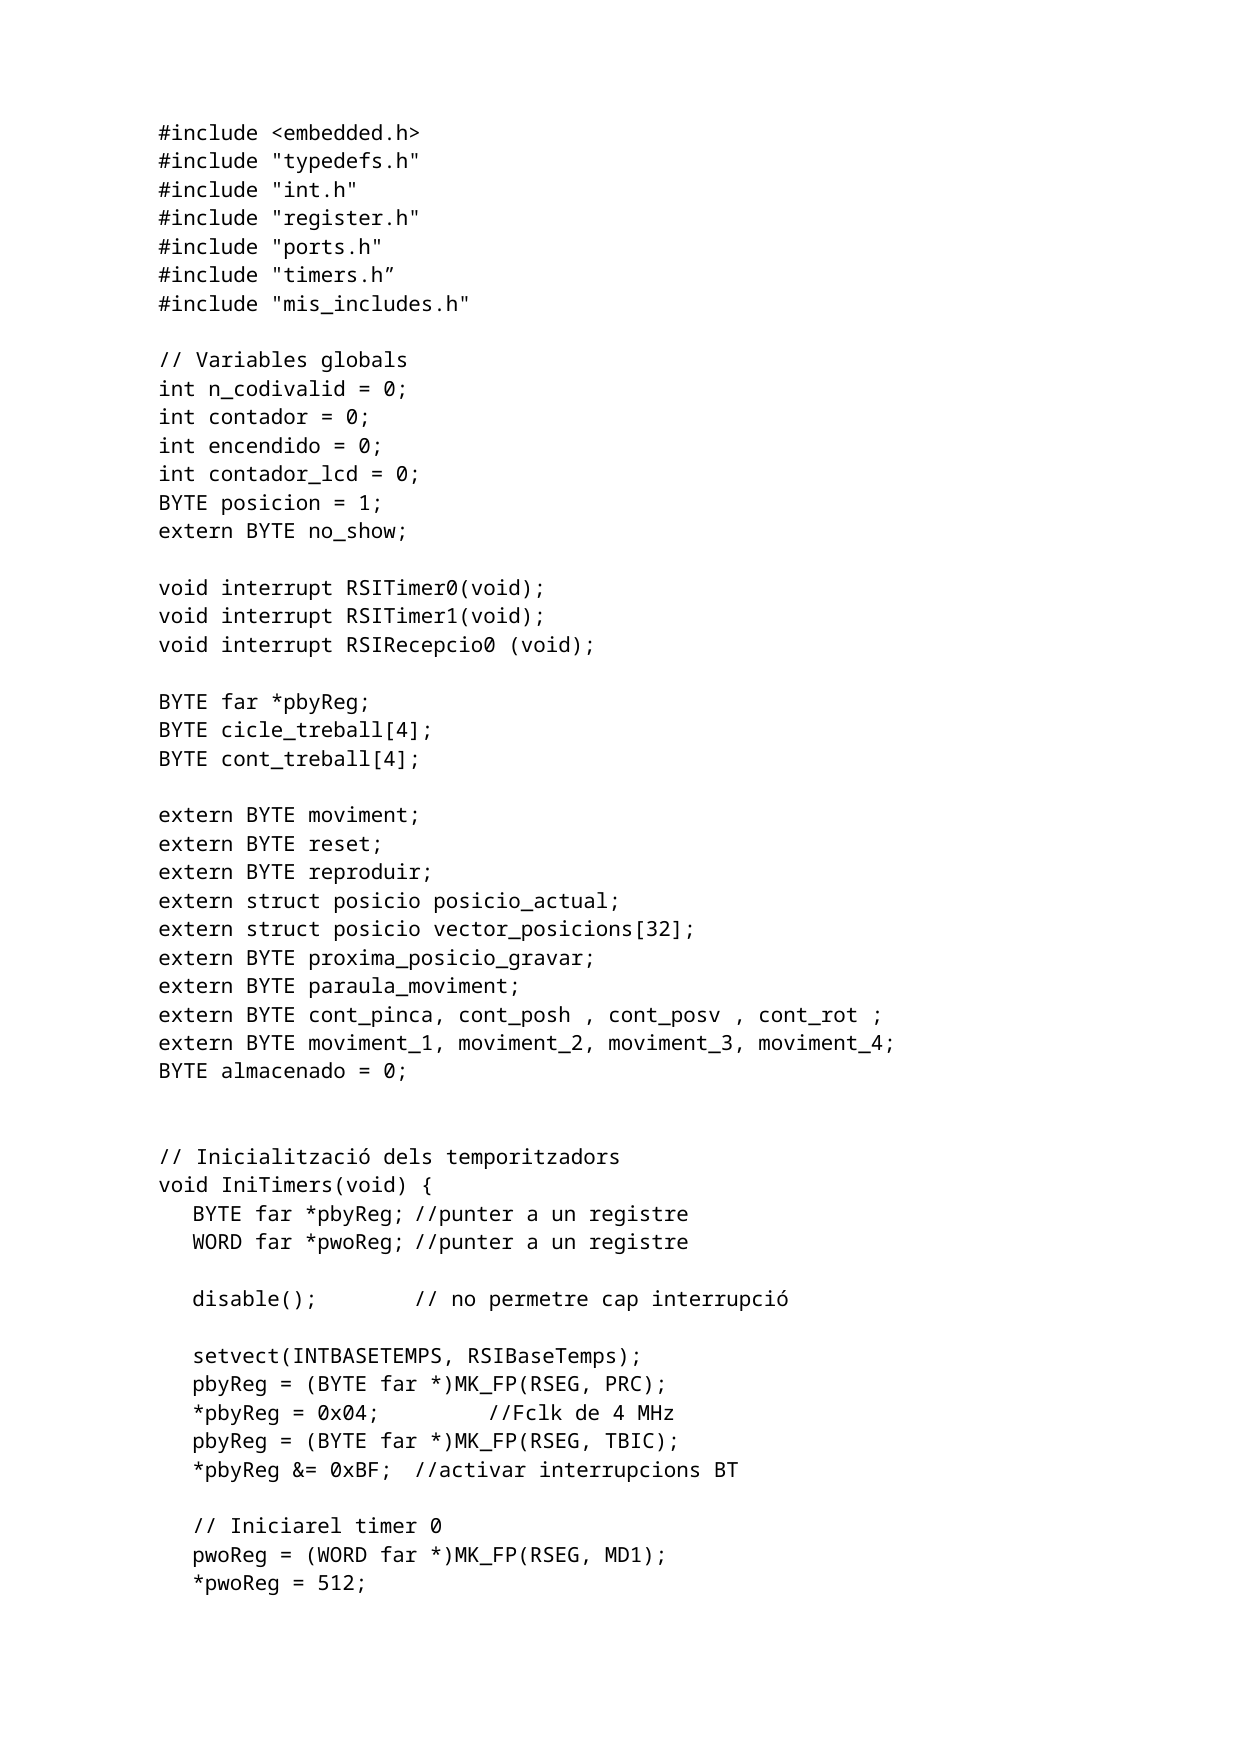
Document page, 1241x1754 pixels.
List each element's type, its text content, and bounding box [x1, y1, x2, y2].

text pbyReg = (BYTE far *)MK_FP(RSEG, TBIC); [118, 1426, 1122, 1455]
text setvect(INTBASETEMPS, RSIBaseTemps); [118, 1341, 1122, 1369]
text #include "typedefs.h" [118, 147, 1122, 175]
text pwoReg = (WORD far *)MK_FP(RSEG, MD1); [118, 1540, 1122, 1568]
text disable(); // no permetre cap interrupció [118, 1284, 1122, 1312]
text extern BYTE proxima_posicio_gravar; [118, 943, 1122, 971]
text BYTE far *pbyReg; [118, 687, 1122, 715]
text pbyReg = (BYTE far *)MK_FP(RSEG, PRC); [118, 1369, 1122, 1398]
text // Variables globals [118, 346, 1122, 374]
text void interrupt RSITimer0(void); [118, 573, 1122, 602]
text #include "int.h" [118, 175, 1122, 203]
text BYTE cont_treball[4]; [118, 744, 1122, 772]
text int encendido = 0; [118, 431, 1122, 459]
text int n_codivalid = 0; [118, 374, 1122, 402]
text int contador = 0; [118, 402, 1122, 431]
text extern BYTE no_show; [118, 516, 1122, 545]
text BYTE far *pbyReg; //punter a un registre [118, 1199, 1122, 1227]
text extern struct posicio vector_posicions[32]; [118, 914, 1122, 943]
text BYTE almacenado = 0; [118, 1057, 1122, 1085]
text void interrupt RSITimer1(void); [118, 602, 1122, 630]
text #include "mis_includes.h" [118, 289, 1122, 317]
text extern struct posicio posicio_actual; [118, 886, 1122, 914]
text extern BYTE cont_pinca, cont_posh , cont_posv , cont_rot ; [118, 1000, 1122, 1028]
text extern BYTE reproduir; [118, 857, 1122, 886]
text #include "register.h" [118, 203, 1122, 232]
text extern BYTE moviment_1, moviment_2, moviment_3, moviment_4; [118, 1028, 1122, 1057]
text WORD far *pwoReg; //punter a un registre [118, 1227, 1122, 1256]
text // Iniciarel timer 0 [118, 1512, 1122, 1540]
text *pbyReg &= 0xBF; //activar interrupcions BT [118, 1455, 1122, 1483]
text #include <embedded.h> [118, 118, 1122, 147]
text extern BYTE paraula_moviment; [118, 971, 1122, 1000]
text extern BYTE reset; [118, 829, 1122, 857]
text extern BYTE moviment; [118, 801, 1122, 829]
text BYTE posicion = 1; [118, 488, 1122, 516]
text // Inicialització dels temporitzadors [118, 1142, 1122, 1170]
text *pbyReg = 0x04; //Fclk de 4 MHz [118, 1398, 1122, 1426]
text *pwoReg = 512; [118, 1568, 1122, 1597]
text #include "ports.h" [118, 232, 1122, 260]
text #include "timers.h” [118, 260, 1122, 289]
text void IniTimers(void) { [118, 1170, 1122, 1199]
text BYTE cicle_treball[4]; [118, 715, 1122, 744]
text void interrupt RSIRecepcio0 (void); [118, 630, 1122, 658]
text int contador_lcd = 0; [118, 459, 1122, 488]
